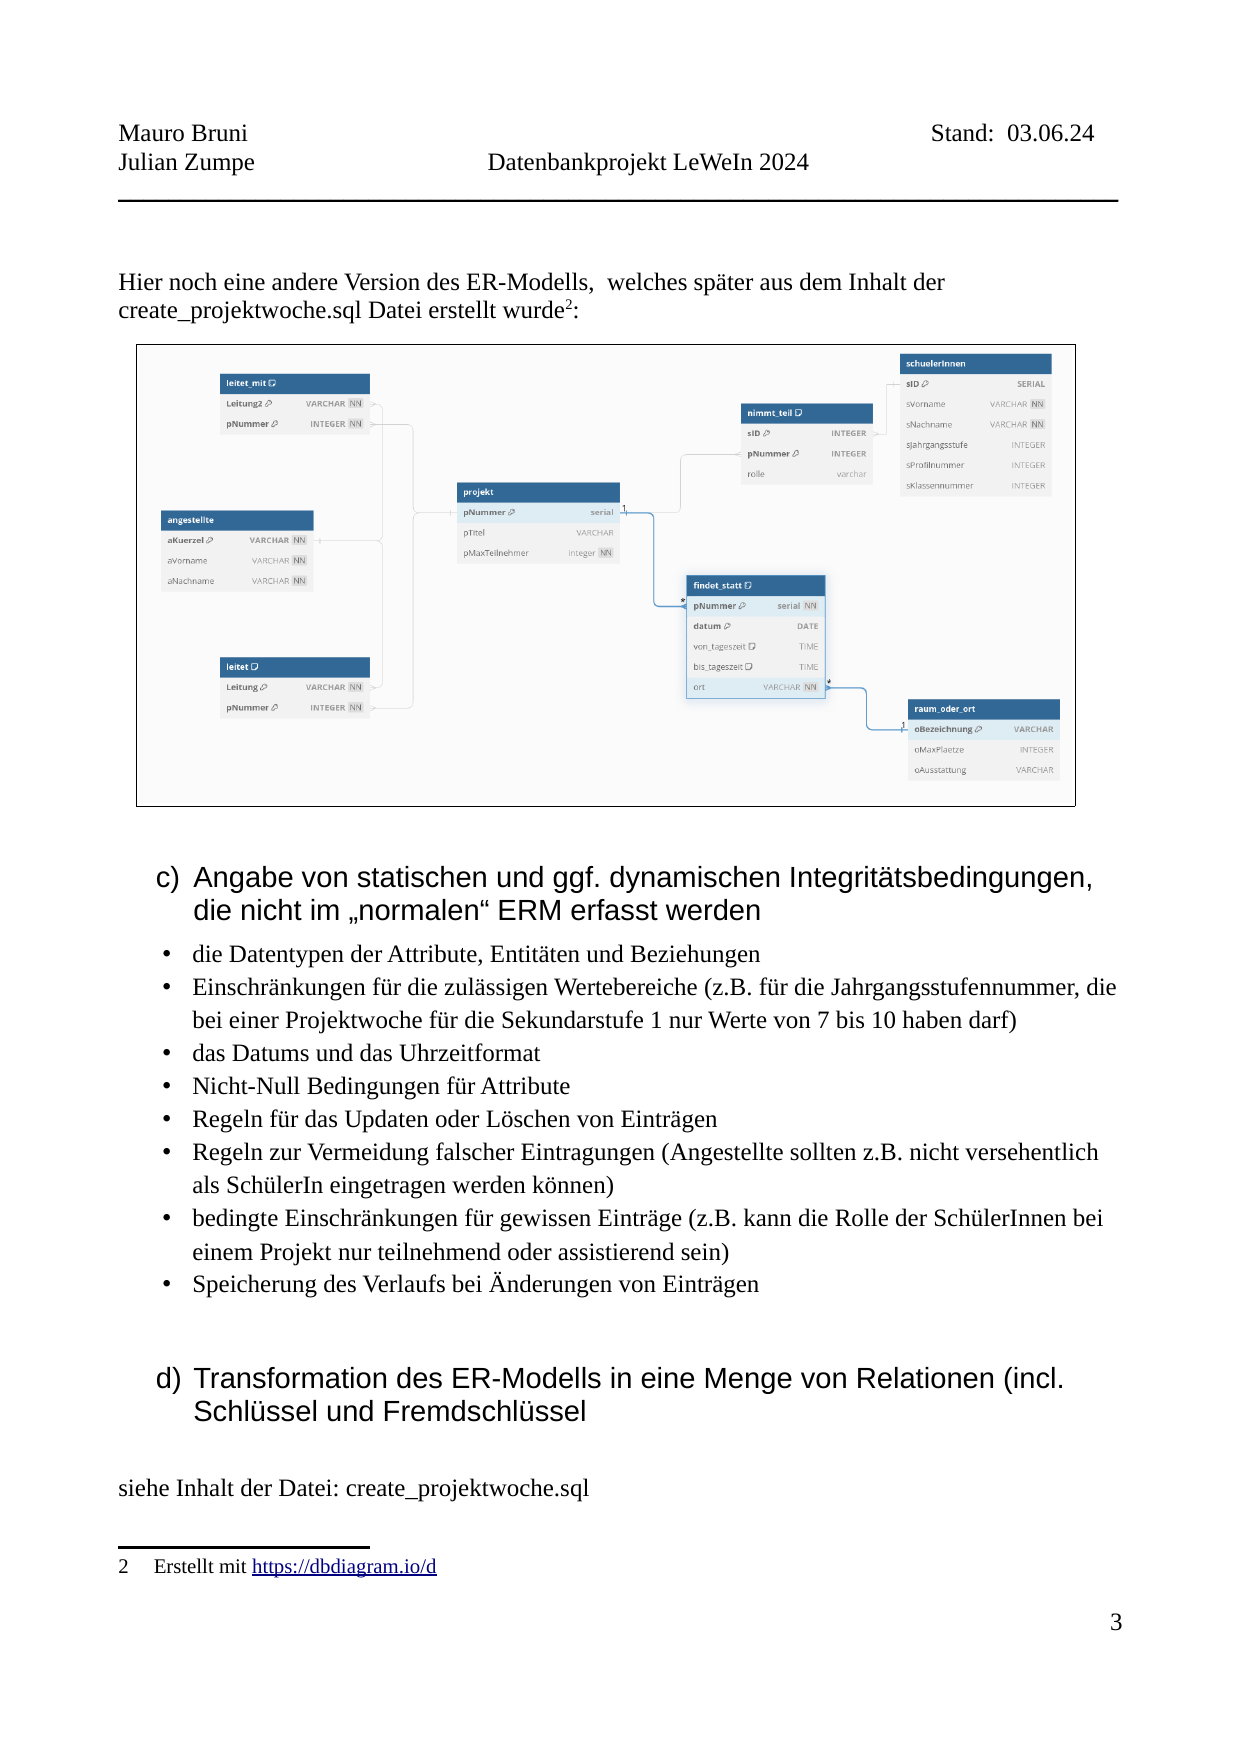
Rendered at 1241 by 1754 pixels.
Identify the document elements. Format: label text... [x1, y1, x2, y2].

text siehe Inhalt der Datei: create_projektwoche.sql [118, 1473, 1122, 1502]
list die Datentypen der Attribute, Entitäten und Beziehungen [162, 939, 1122, 968]
list Regeln zur Vermeidung falscher Eintragungen (Angestellte sollten z.B. nicht versehentlich als SchülerIn eingetragen werden können) [162, 1137, 1122, 1199]
list Regeln für das Updaten oder Löschen von Einträgen [162, 1104, 1122, 1133]
text Erstellt mit https://dbdiagram.io/d [118, 1553, 1122, 1578]
list Einschränkungen für die zulässigen Wertebereiche (z.B. für die Jahrgangsstufennummer, die bei einer Projektwoche für die Sekundarstufe 1 nur Werte von 7 bis 10 haben darf) [162, 972, 1122, 1034]
picture [139, 346, 1072, 803]
subtitle Transformation des ER-Modells in eine Menge von Relationen (incl. Schlüssel und Fremdschlüssel [156, 1361, 1122, 1428]
list Nicht-Null Bedingungen für Attribute [162, 1071, 1122, 1100]
text Hier noch eine andere Version des ER-Modells, welches später aus dem Inhalt der create_projektwoche.sql Datei erstellt wurde: [118, 267, 1122, 324]
subtitle Angabe von statischen und ggf. dynamischen Integritätsbedingungen, die nicht im „normalen“ ERM erfasst werden [156, 860, 1122, 927]
list das Datums und das Uhrzeitformat [162, 1038, 1122, 1067]
list Speicherung des Verlaufs bei Änderungen von Einträgen [162, 1269, 1122, 1298]
list bedingte Einschränkungen für gewissen Einträge (z.B. kann die Rolle der SchülerInnen bei einem Projekt nur teilnehmend oder assistierend sein) [162, 1203, 1122, 1265]
